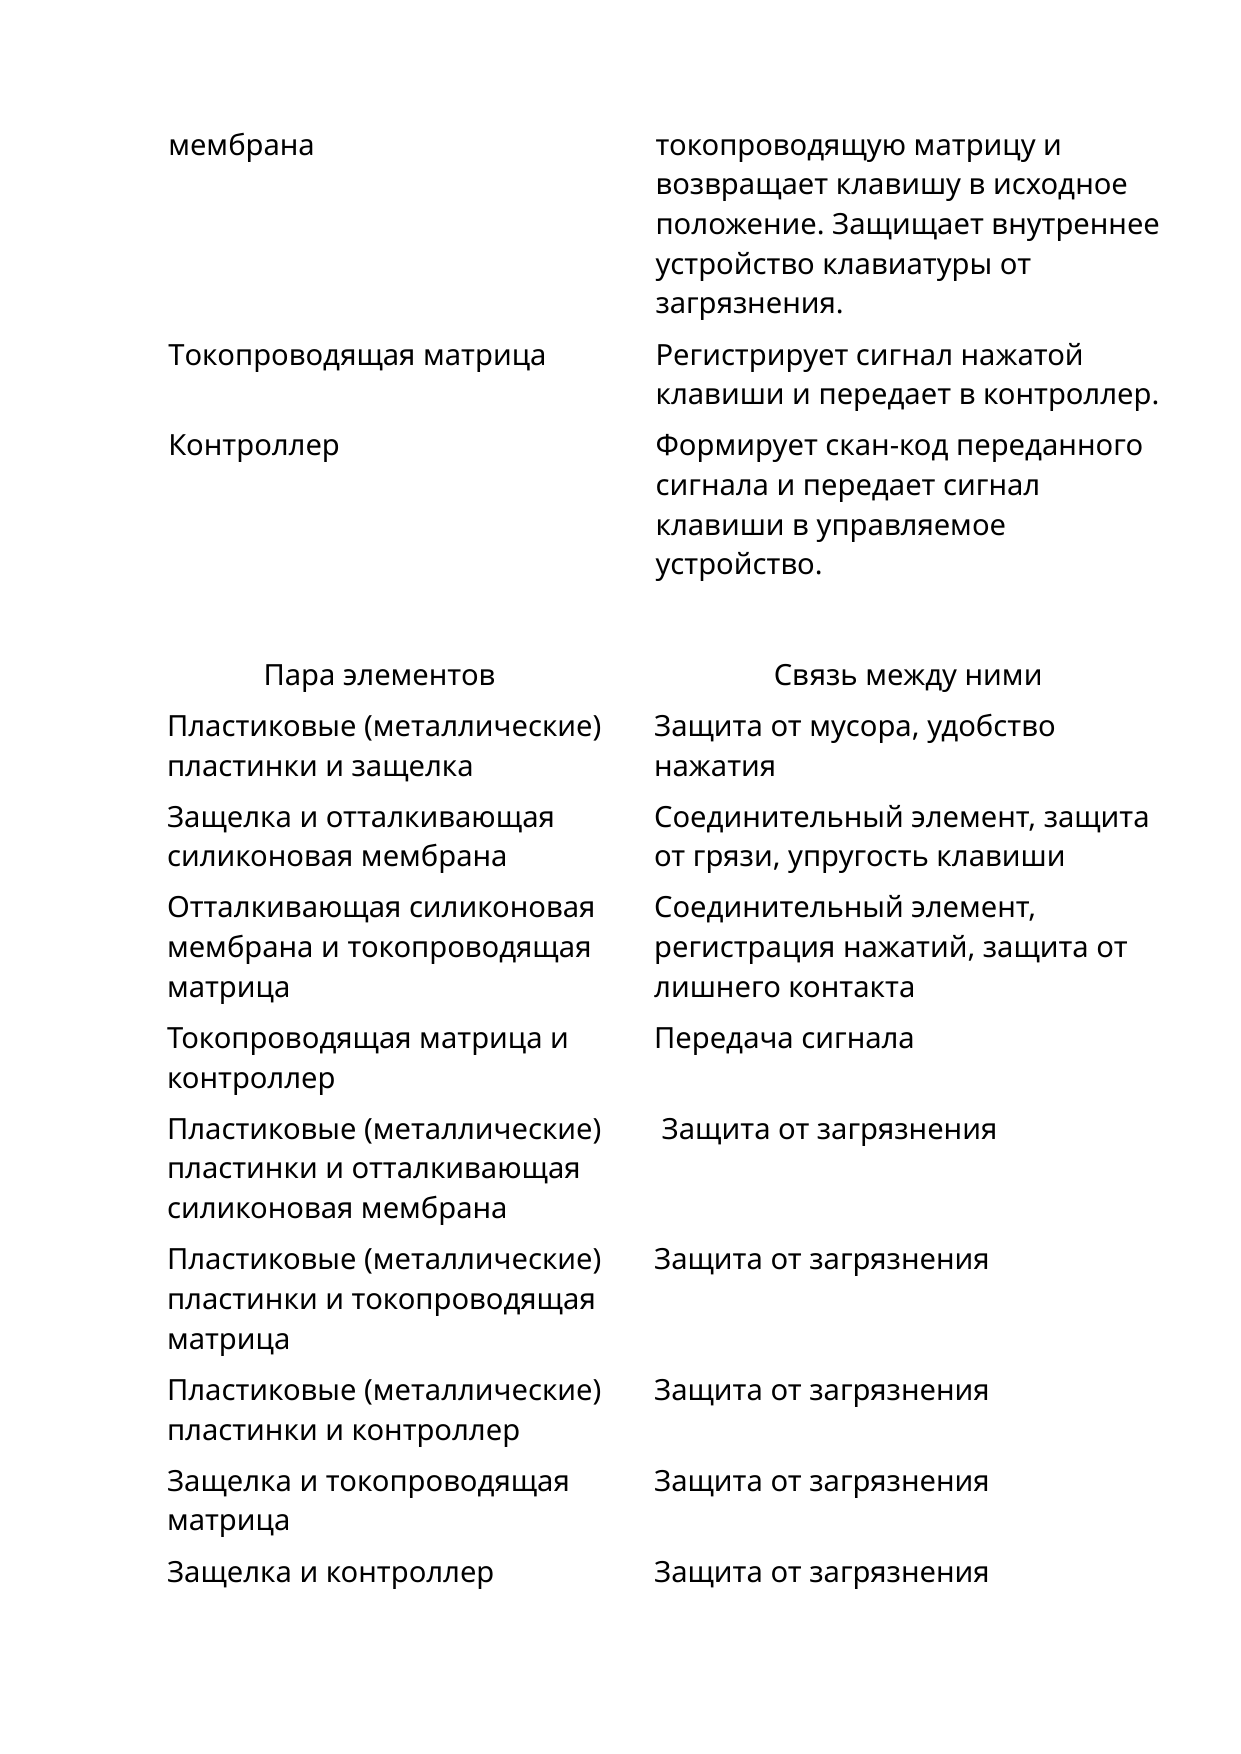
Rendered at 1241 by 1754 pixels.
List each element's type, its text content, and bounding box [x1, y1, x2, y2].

table_cell Защита от загрязнения [648, 1364, 1168, 1454]
table_cell Защита от загрязнения [648, 1545, 1168, 1596]
table_cell Соединительный элемент, защита от грязи, упругость клавиши [648, 790, 1168, 881]
table_cell Защита от загрязнения [648, 1233, 1168, 1363]
table_cell Пластиковые (металлические) пластинки и защелка [161, 699, 648, 790]
table_cell Защелка и отталкивающая силиконовая мембрана [161, 790, 648, 881]
table_cell мембрана [162, 118, 649, 328]
table_cell Защелка и контроллер [161, 1545, 648, 1596]
table_cell Токопроводящая матрица [162, 328, 649, 419]
table_cell токопроводящую матрицу и возвращает клавишу в исходное положение. Защищает внутреннее устройство клавиатуры от загрязнения. [650, 118, 1166, 328]
table_cell Пластиковые (металлические) пластинки и отталкивающая силиконовая мембрана [161, 1103, 648, 1233]
table_cell Регистрирует сигнал нажатой клавиши и передает в контроллер. [650, 328, 1166, 419]
table_cell Защита от мусора, удобство нажатия [648, 699, 1168, 790]
table_cell Токопроводящая матрица и контроллер [161, 1012, 648, 1102]
table_cell Отталкивающая силиконовая мембрана и токопроводящая матрица [161, 881, 648, 1012]
table_cell Формирует скан-код переданного сигнала и передает сигнал клавиши в управляемое устройство. [650, 419, 1166, 589]
table_cell Контроллер [162, 419, 649, 589]
table_cell Защелка и токопроводящая матрица [161, 1454, 648, 1545]
table_cell Защита от загрязнения [648, 1103, 1168, 1233]
table_cell Передача сигнала [648, 1012, 1168, 1102]
table_cell Пластиковые (металлические) пластинки и токопроводящая матрица [161, 1233, 648, 1363]
table_cell Пластиковые (металлические) пластинки и контроллер [161, 1364, 648, 1454]
table_cell Соединительный элемент, регистрация нажатий, защита от лишнего контакта [648, 881, 1168, 1012]
table_header Связь между ними [648, 648, 1168, 699]
table_cell Защита от загрязнения [648, 1454, 1168, 1545]
table_header Пара элементов [161, 648, 648, 699]
